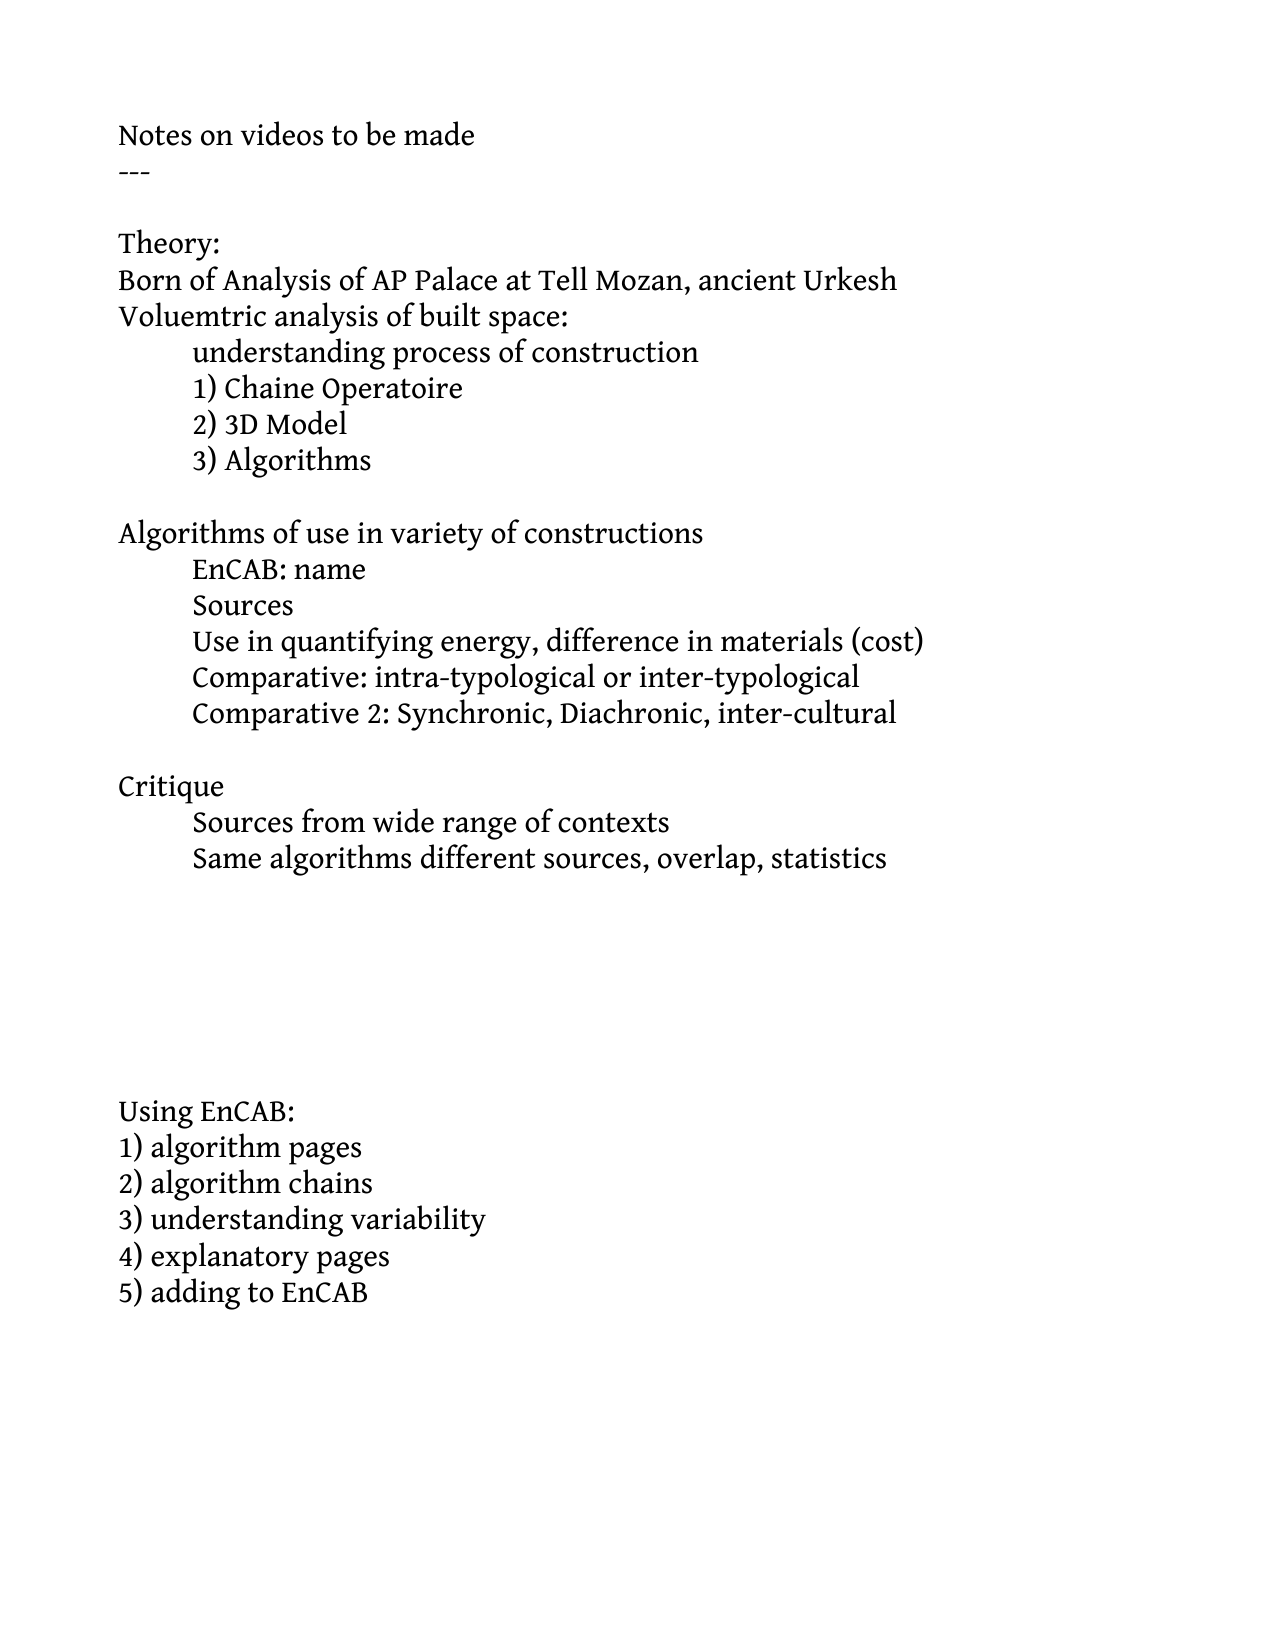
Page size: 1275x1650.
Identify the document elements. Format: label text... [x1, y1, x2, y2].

text 2) 3D Model [118, 407, 1157, 443]
text 3) understanding variability [118, 1202, 1157, 1239]
text EnCAB: name [118, 552, 1157, 588]
text Comparative 2: Synchronic, Diachronic, inter-cultural [118, 696, 1157, 733]
text 1) Chaine Operatoire [118, 371, 1157, 407]
text Voluemtric analysis of built space: [118, 299, 1157, 335]
text Same algorithms different sources, overlap, statistics [118, 841, 1157, 877]
text 1) algorithm pages [118, 1130, 1157, 1166]
text Sources [118, 588, 1157, 624]
text 2) algorithm chains [118, 1166, 1157, 1202]
text Comparative: intra-typological or inter-typological [118, 660, 1157, 696]
text Using EnCAB: [118, 1094, 1157, 1130]
text Use in quantifying energy, difference in materials (cost) [118, 624, 1157, 660]
text --- [118, 154, 1157, 190]
text 4) explanatory pages [118, 1239, 1157, 1275]
text Critique [118, 769, 1157, 805]
text Sources from wide range of contexts [118, 805, 1157, 841]
text Algorithms of use in variety of constructions [118, 516, 1157, 552]
text 3) Algorithms [118, 443, 1157, 479]
text understanding process of construction [118, 335, 1157, 371]
text Theory: [118, 227, 1157, 263]
text 5) adding to EnCAB [118, 1275, 1157, 1311]
text Born of Analysis of AP Palace at Tell Mozan, ancient Urkesh [118, 263, 1157, 299]
text Notes on videos to be made [118, 118, 1157, 154]
